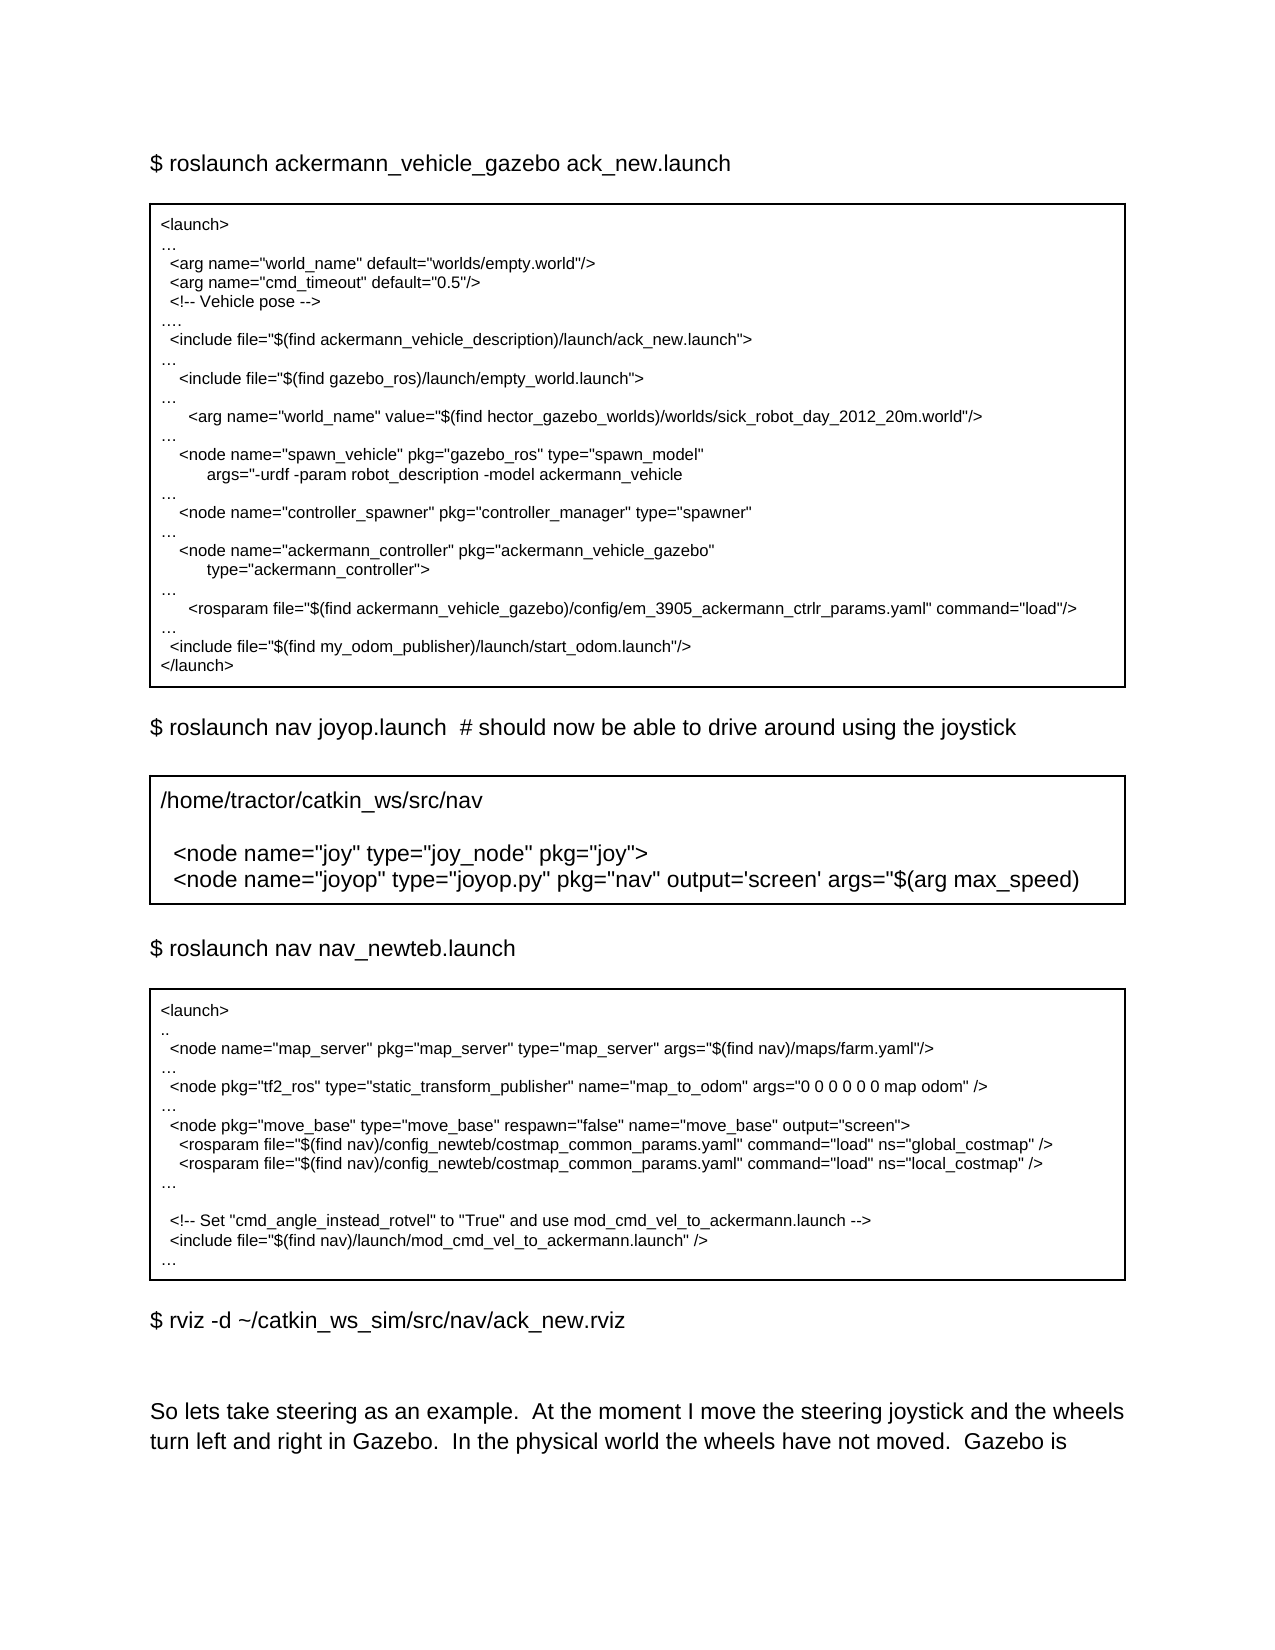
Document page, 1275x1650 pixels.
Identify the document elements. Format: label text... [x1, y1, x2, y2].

text $ roslaunch ackermann_vehicle_gazebo ack_new.launch [150, 150, 1125, 176]
text $ roslaunch nav nav_newteb.launch [150, 935, 1125, 961]
text $ rviz -d ~/catkin_ws_sim/src/nav/ack_new.rviz [150, 1307, 1125, 1334]
table_header <launch> … <arg name="world_name" default="worlds/empty.world"/> <arg name="cmd_timeout" default="0.5"/> <!-- Vehicle pose --> …. <include file="$(find ackermann_vehicle_description)/launch/ack_new.launch"> … <include file="$(find gazebo_ros)/launch/empty_world.launch"> … <arg name="world_name" value="$(find hector_gazebo_worlds)/worlds/sick_robot_day_2012_20m.world"/> … <node name="spawn_vehicle" pkg="gazebo_ros" type="spawn_model" args="-urdf -param robot_description -model ackermann_vehicle … <node name="controller_spawner" pkg="controller_manager" type="spawner" … <node name="ackermann_controller" pkg="ackermann_vehicle_gazebo" type="ackermann_controller"> … <rosparam file="$(find ackermann_vehicle_gazebo)/config/em_3905_ackermann_ctrlr_params.yaml" command="load"/> … <include file="$(find my_odom_publisher)/launch/start_odom.launch"/> </launch> [151, 205, 1124, 686]
table_header <launch> .. <node name="map_server" pkg="map_server" type="map_server" args="$(find nav)/maps/farm.yaml"/> … <node pkg="tf2_ros" type="static_transform_publisher" name="map_to_odom" args="0 0 0 0 0 0 map odom" /> … <node pkg="move_base" type="move_base" respawn="false" name="move_base" output="screen"> <rosparam file="$(find nav)/config_newteb/costmap_common_params.yaml" command="load" ns="global_costmap" /> <rosparam file="$(find nav)/config_newteb/costmap_common_params.yaml" command="load" ns="local_costmap" /> … <!-- Set "cmd_angle_instead_rotvel" to "True" and use mod_cmd_vel_to_ackermann.launch --> <include file="$(find nav)/launch/mod_cmd_vel_to_ackermann.launch" /> … [151, 990, 1124, 1279]
text So lets take steering as an example. At the moment I move the steering joystick and the wheels turn left and right in Gazebo. In the physical world the wheels have not moved. Gazebo is [150, 1398, 1125, 1455]
text $ roslaunch nav joyop.launch # should now be able to drive around using the joystick [150, 714, 1125, 740]
table_header /home/tractor/catkin_ws/src/nav <node name="joy" type="joy_node" pkg="joy"> <node name="joyop" type="joyop.py" pkg="nav" output='screen' args="$(arg max_speed) [151, 777, 1124, 903]
